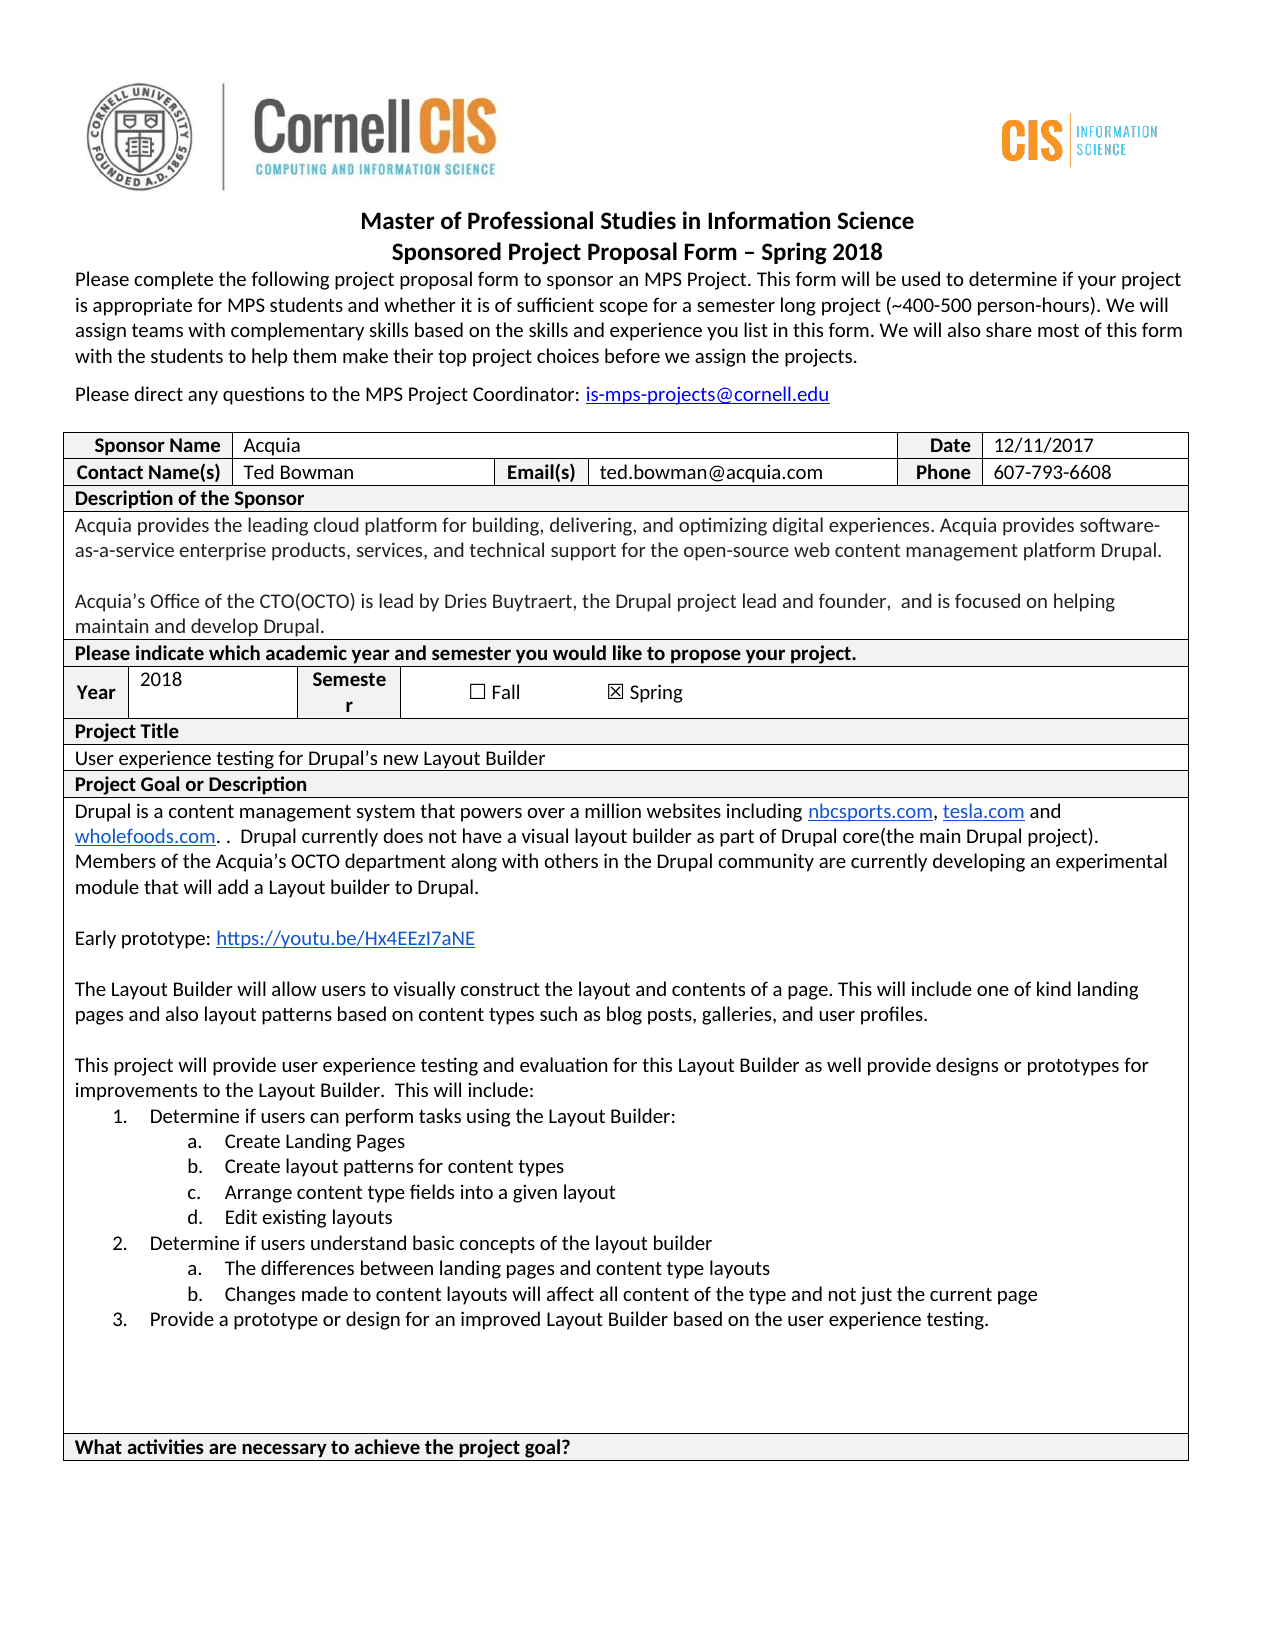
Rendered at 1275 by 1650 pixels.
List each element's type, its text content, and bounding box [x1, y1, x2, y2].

table_cell Year [64, 667, 128, 717]
text Please complete the following project proposal form to sponsor an MPS Project. This form will be used to determine if your project is appropriate for MPS students and whether it is of sufficient scope for a semester long project (~400-500 person-hours). We will assign teams with complementary skills based on the skills and experience you list in this form. We will also share most of this form with the students to help them make their top project choices before we assign the projects. [75, 267, 1200, 368]
table_cell Ted Bowman [233, 459, 494, 484]
table_cell [701, 667, 1188, 717]
picture [957, 75, 1200, 206]
subtitle Sponsored Project Proposal Form – Spring 2018 [75, 236, 1200, 267]
table_header Sponsor Name [64, 433, 232, 458]
table_cell ☐ Fall [401, 667, 588, 717]
table_cell Email(s) [495, 459, 588, 484]
table_cell ted.bowman@acquia.com [589, 459, 897, 484]
table_cell Project Title [64, 719, 1188, 744]
table_cell 607-793-6608 [983, 459, 1188, 484]
table_header Date [898, 433, 982, 458]
table_cell 2018 [129, 667, 297, 717]
subtitle Master of Professional Studies in Information Science [75, 75, 1200, 236]
picture [75, 75, 507, 199]
table_header 12/11/2017 [983, 433, 1188, 458]
table_cell Contact Name(s) [64, 459, 232, 484]
table_cell Phone [898, 459, 982, 484]
text Please direct any questions to the MPS Project Coordinator: is-mps-projects@cornell.edu [75, 381, 1200, 406]
table_cell What activities are necessary to achieve the project goal? [64, 1434, 1188, 1460]
table_cell Project Goal or Description [64, 771, 1188, 797]
table_cell Please indicate which academic year and semester you would like to propose your project. [64, 640, 1188, 666]
table_cell Description of the Sponsor [64, 486, 1188, 511]
table_cell Acquia provides the leading cloud platform for building, delivering, and optimizing digital experiences. Acquia provides software-as-a-service enterprise products, services, and technical support for the open-source web content management platform Drupal. Acquia’s Office of the CTO(OCTO) is lead by Dries Buytraert, the Drupal project lead and founder, and is focused on helping maintain and develop Drupal. [64, 512, 1188, 639]
table_cell Semester [298, 667, 400, 717]
table_cell ☒ Spring [588, 667, 701, 717]
table_header Acquia [233, 433, 897, 458]
table_cell Drupal is a content management system that powers over a million websites including nbcsports.com, tesla.com and wholefoods.com. . Drupal currently does not have a visual layout builder as part of Drupal core(the main Drupal project). Members of the Acquia’s OCTO department along with others in the Drupal community are currently developing an experimental module that will add a Layout builder to Drupal. Early prototype: https://youtu.be/Hx4EEzI7aNE The Layout Builder will allow users to visually construct the layout and contents of a page. This will include one of kind landing pages and also layout patterns based on content types such as blog posts, galleries, and user profiles. This project will provide user experience testing and evaluation for this Layout Builder as well provide designs or prototypes for improvements to the Layout Builder. This will include: Determine if users can perform tasks using the Layout Builder: Create Landing Pages Create layout patterns for content types Arrange content type fields into a given layout Edit existing layouts Determine if users understand basic concepts of the layout builder The differences between landing pages and content type layouts Changes made to content layouts will affect all content of the type and not just the current page Provide a prototype or design for an improved Layout Builder based on the user experience testing. [64, 798, 1188, 1433]
table_cell User experience testing for Drupal’s new Layout Builder [64, 745, 1188, 770]
